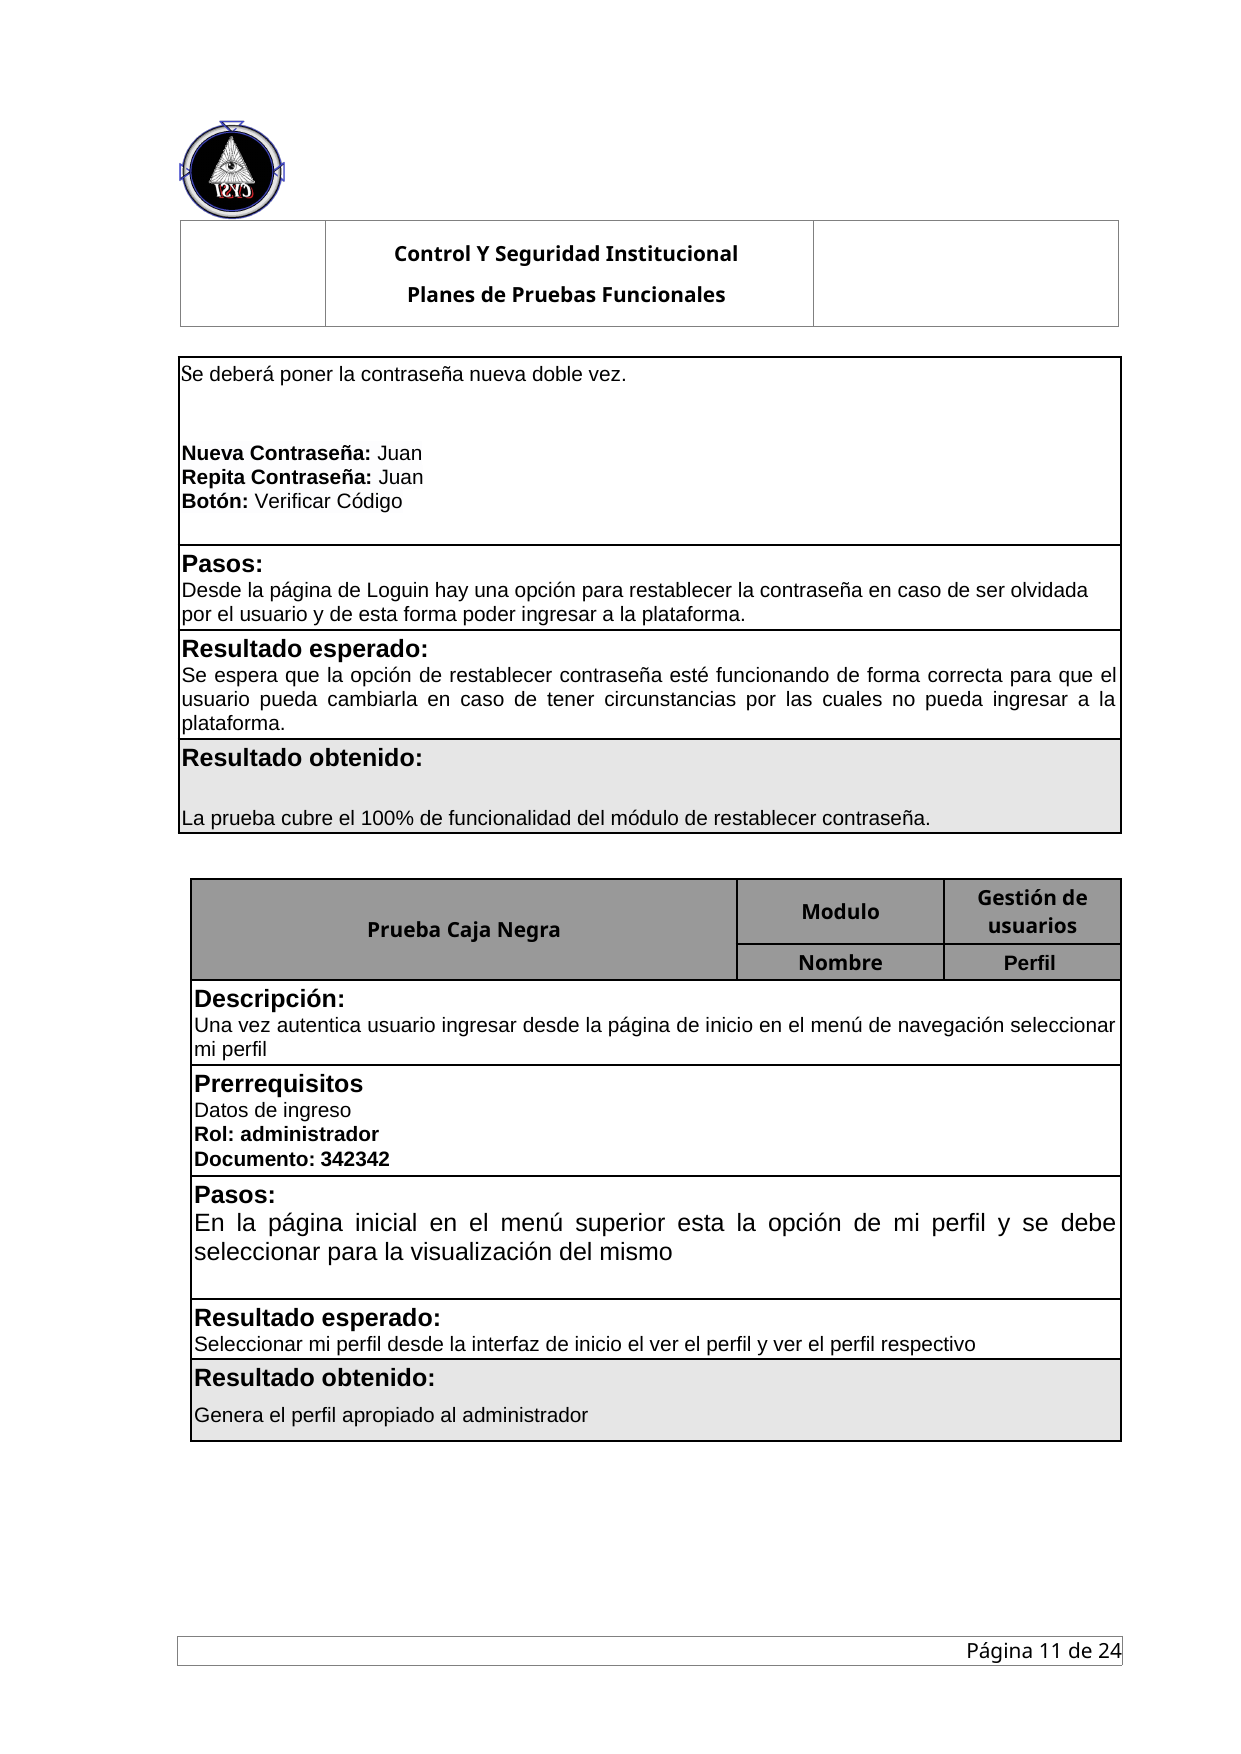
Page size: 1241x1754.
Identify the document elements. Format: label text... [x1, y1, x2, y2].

table_cell Pasos: En la página inicial en el menú superior esta la opción de mi perfil y se debe seleccionar para la visualización del mismo [192, 1177, 1120, 1298]
table_cell Resultado obtenido: La prueba cubre el 100% de funcionalidad del módulo de restablecer contraseña. [180, 740, 1120, 832]
table_cell Descripción: Una vez autentica usuario ingresar desde la página de inicio en el menú de navegación seleccionar mi perfil [192, 981, 1120, 1064]
table_header Gestión de usuarios [945, 880, 1120, 943]
table_cell Resultado esperado: Seleccionar mi perfil desde la interfaz de inicio el ver el perfil y ver el perfil respectivo [192, 1300, 1120, 1358]
table_header Prueba Caja Negra [192, 880, 736, 979]
table_cell Perfil [945, 945, 1120, 979]
table_cell Resultado obtenido: Genera el perfil apropiado al administrador [192, 1360, 1120, 1440]
table_cell Resultado esperado: Se espera que la opción de restablecer contraseña esté funcionando de forma correcta para que el usuario pueda cambiarla en caso de tener circunstancias por las cuales no pueda ingresar a la plataforma. [180, 631, 1120, 737]
table_header Modulo [738, 880, 943, 943]
table_cell Se deberá poner la contraseña nueva doble vez. Nueva Contraseña: Juan Repita Contraseña: Juan Botón: Verificar Código [180, 358, 1120, 544]
table_cell Prerrequisitos Datos de ingreso Rol: administrador Documento: 342342 [192, 1066, 1120, 1175]
table_cell Nombre [738, 945, 943, 979]
table_cell Pasos: Desde la página de Loguin hay una opción para restablecer la contraseña en caso de ser olvidada por el usuario y de esta forma poder ingresar a la plataforma. [180, 546, 1120, 629]
